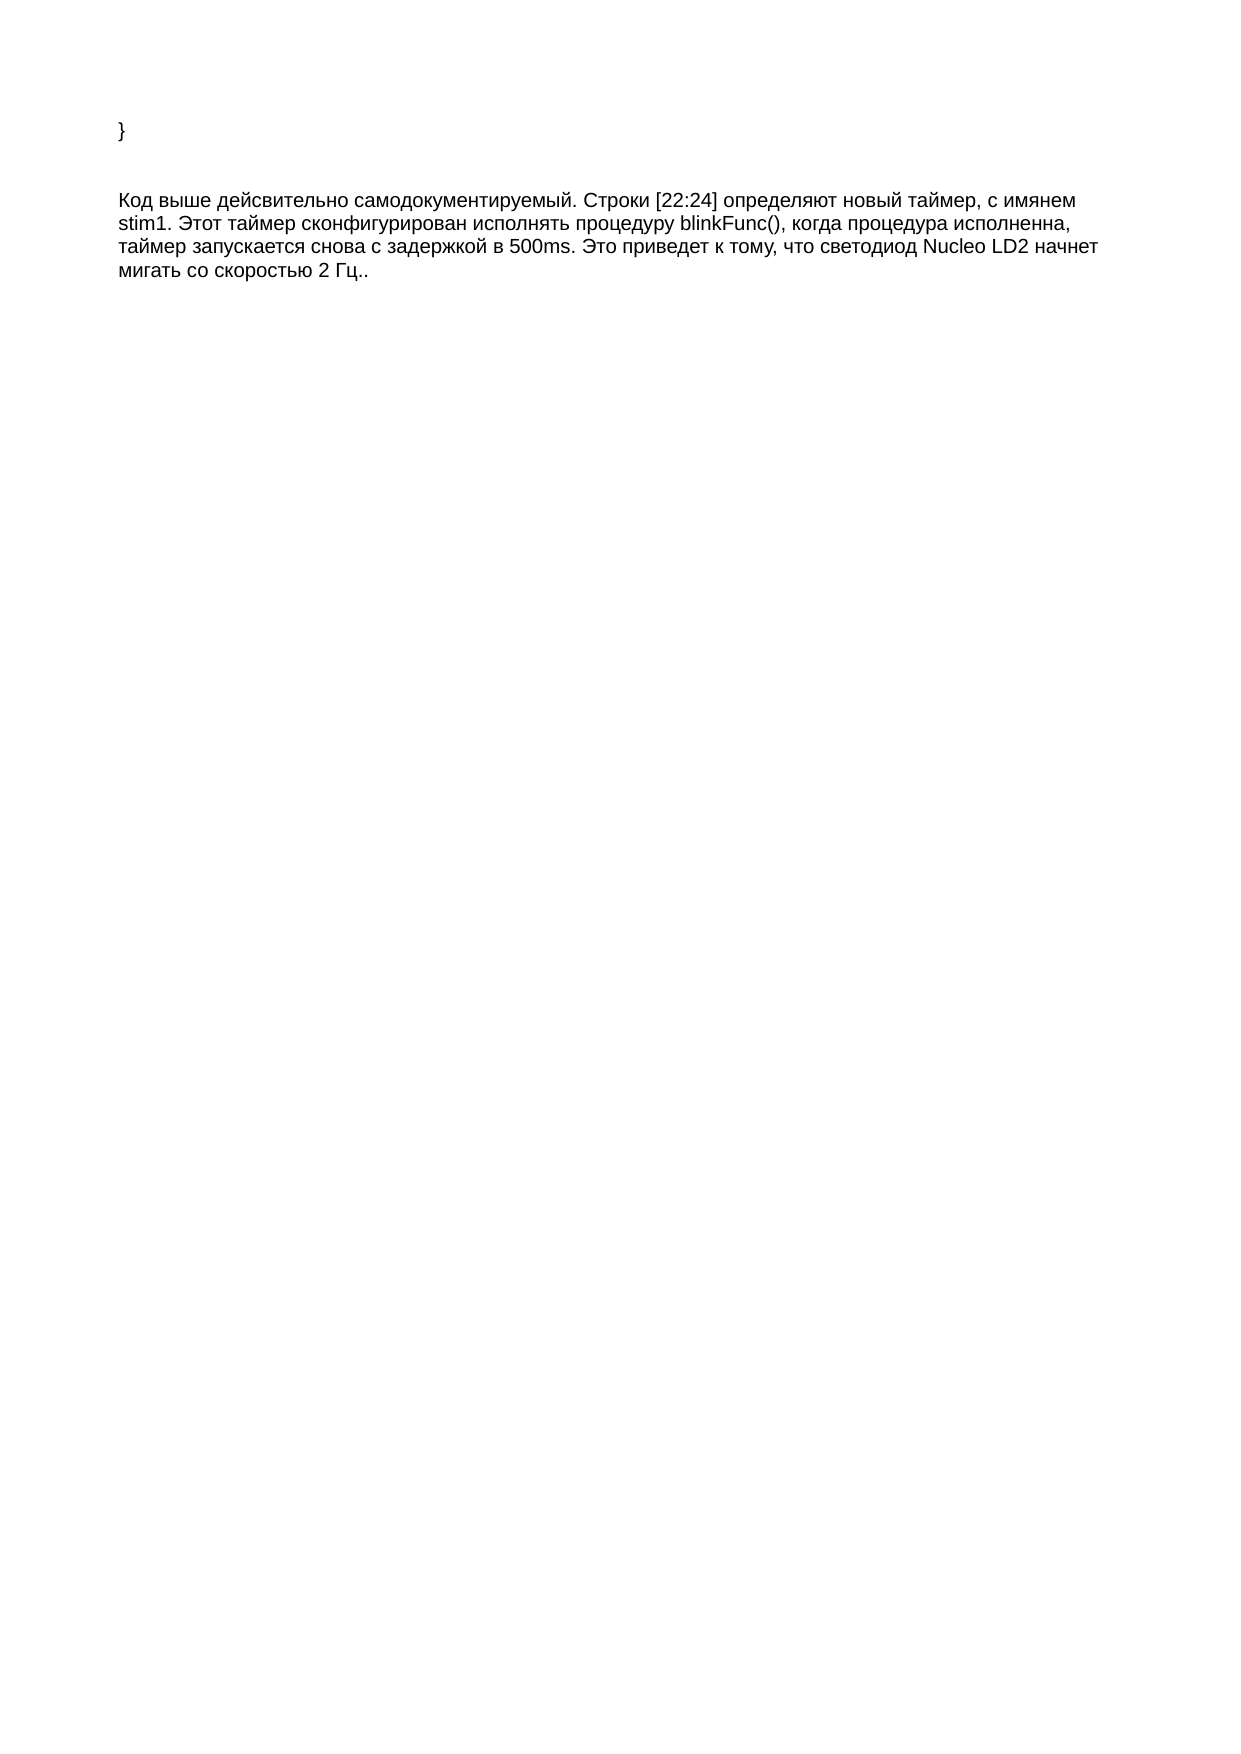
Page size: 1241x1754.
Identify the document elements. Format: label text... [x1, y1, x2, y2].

text Код выше дейсвительно самодокументируемый. Строки [22:24] определяют новый таймер, с имянем stim1. Этот таймер сконфигурирован исполнять процедуру blinkFunc(), когда процедура исполненна, таймер запускается снова с задержкой в 500ms. Это приведет к тому, что светодиод Nucleo LD2 начнет мигать со скоростью 2 Гц.. [118, 188, 1122, 281]
text } [118, 118, 1122, 141]
